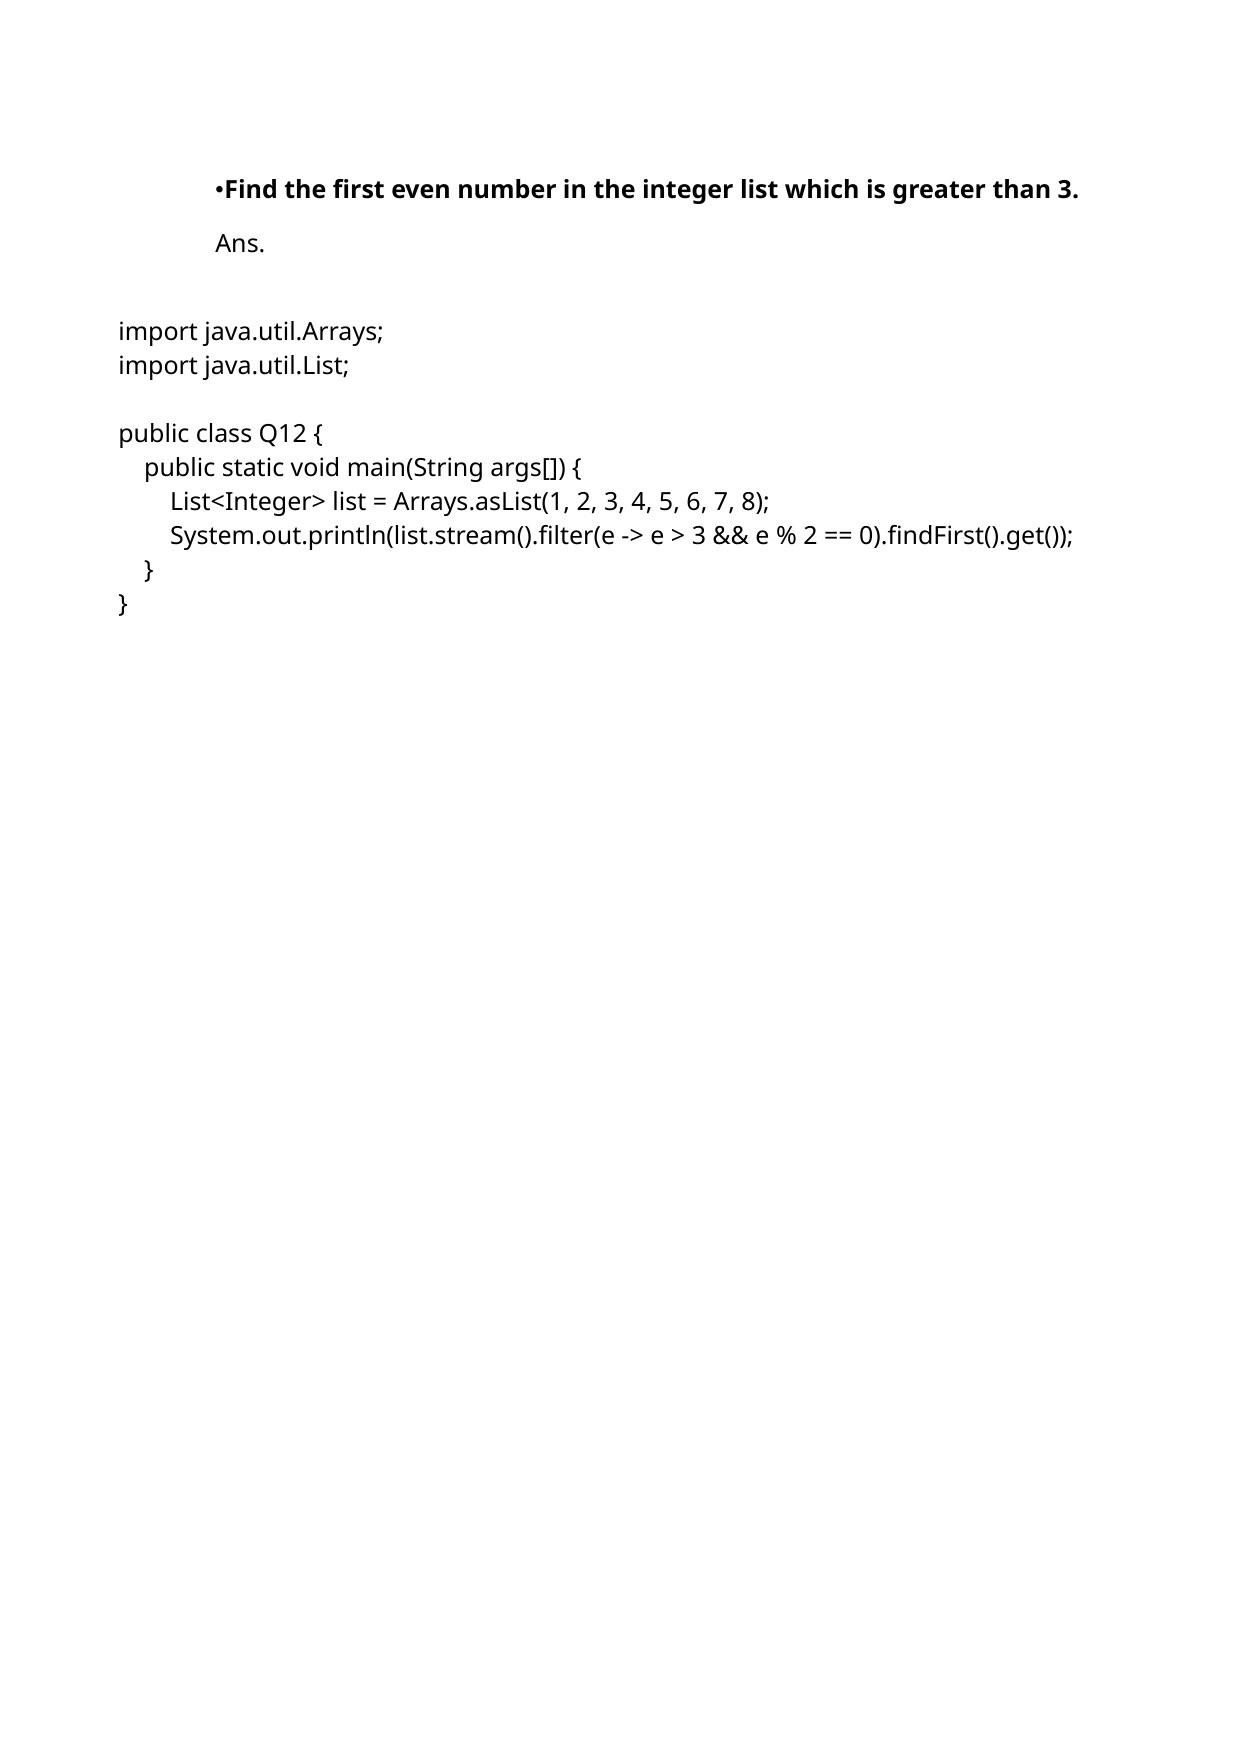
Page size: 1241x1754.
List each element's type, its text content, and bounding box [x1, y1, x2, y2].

text import java.util.Arrays; [118, 313, 1122, 347]
text public static void main(String args[]) { [118, 450, 1122, 484]
text List<Integer> list = Arrays.asList(1, 2, 3, 4, 5, 6, 7, 8); [118, 484, 1122, 518]
text System.out.println(list.stream().filter(e -> e > 3 && e % 2 == 0).findFirst().get()); [118, 518, 1122, 552]
text import java.util.List; [118, 347, 1122, 382]
text } [118, 552, 1122, 586]
list Find the first even number in the integer list which is greater than 3. [142, 172, 1122, 206]
list Ans. [142, 226, 1122, 260]
text public class Q12 { [118, 416, 1122, 450]
text } [118, 586, 1122, 620]
